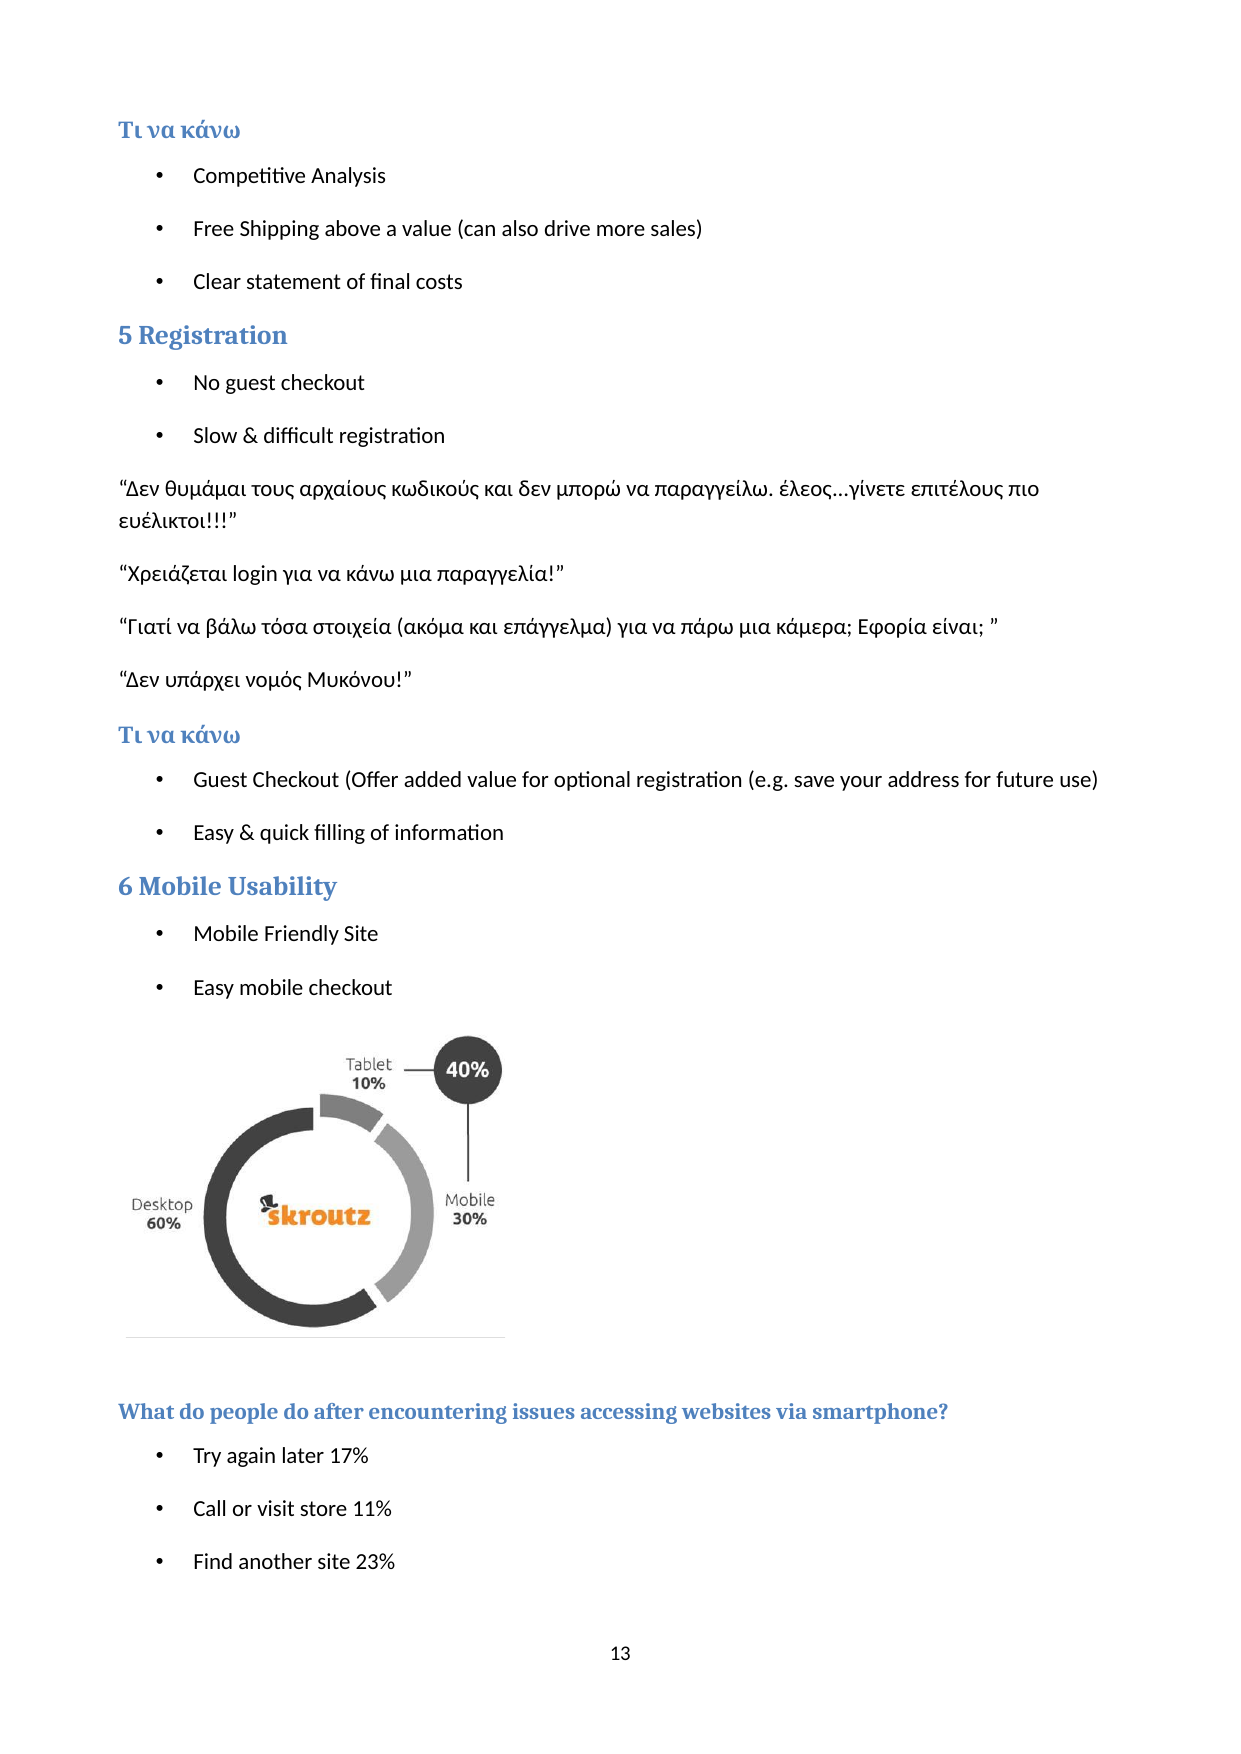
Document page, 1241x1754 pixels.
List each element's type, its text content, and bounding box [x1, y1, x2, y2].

list Guest Checkout (Offer added value for optional registration (e.g. save your address for future use) [156, 765, 1122, 793]
subtitle 6 Mobile Usability [118, 871, 1122, 902]
text “Χρειάζεται login για να κάνω μια παραγγελία!” [118, 559, 1122, 587]
subtitle What do people do after encountering issues accessing websites via smartphone? [118, 1399, 1122, 1425]
text “Δεν θυμάμαι τους αρχαίους κωδικούς και δεν μπορώ να παραγγείλω. έλεος...γίνετε επιτέλους πιο ευέλικτοι!!!” [118, 474, 1122, 534]
list Competitive Analysis [156, 161, 1122, 189]
list Call or visit store 11% [156, 1494, 1122, 1522]
subtitle Τι να κάνω [118, 118, 1122, 144]
subtitle 5 Registration [118, 320, 1122, 351]
list Clear statement of final costs [156, 267, 1122, 295]
list Slow & difficult registration [156, 421, 1122, 449]
list Try again later 17% [156, 1441, 1122, 1469]
list Easy & quick filling of information [156, 818, 1122, 846]
list Mobile Friendly Site [156, 919, 1122, 948]
list Easy mobile checkout [156, 973, 1122, 1001]
list Free Shipping above a value (can also drive more sales) [156, 214, 1122, 242]
text “Δεν υπάρχει νομός Μυκόνου!” [118, 665, 1122, 693]
list No guest checkout [156, 368, 1122, 396]
picture [125, 1022, 506, 1338]
list Find another site 23% [156, 1547, 1122, 1576]
subtitle Τι να κάνω [118, 723, 1122, 749]
text “Γιατί να βάλω τόσα στοιχεία (ακόμα και επάγγελμα) για να πάρω μια κάμερα; Εφορία είναι; ” [118, 612, 1122, 640]
